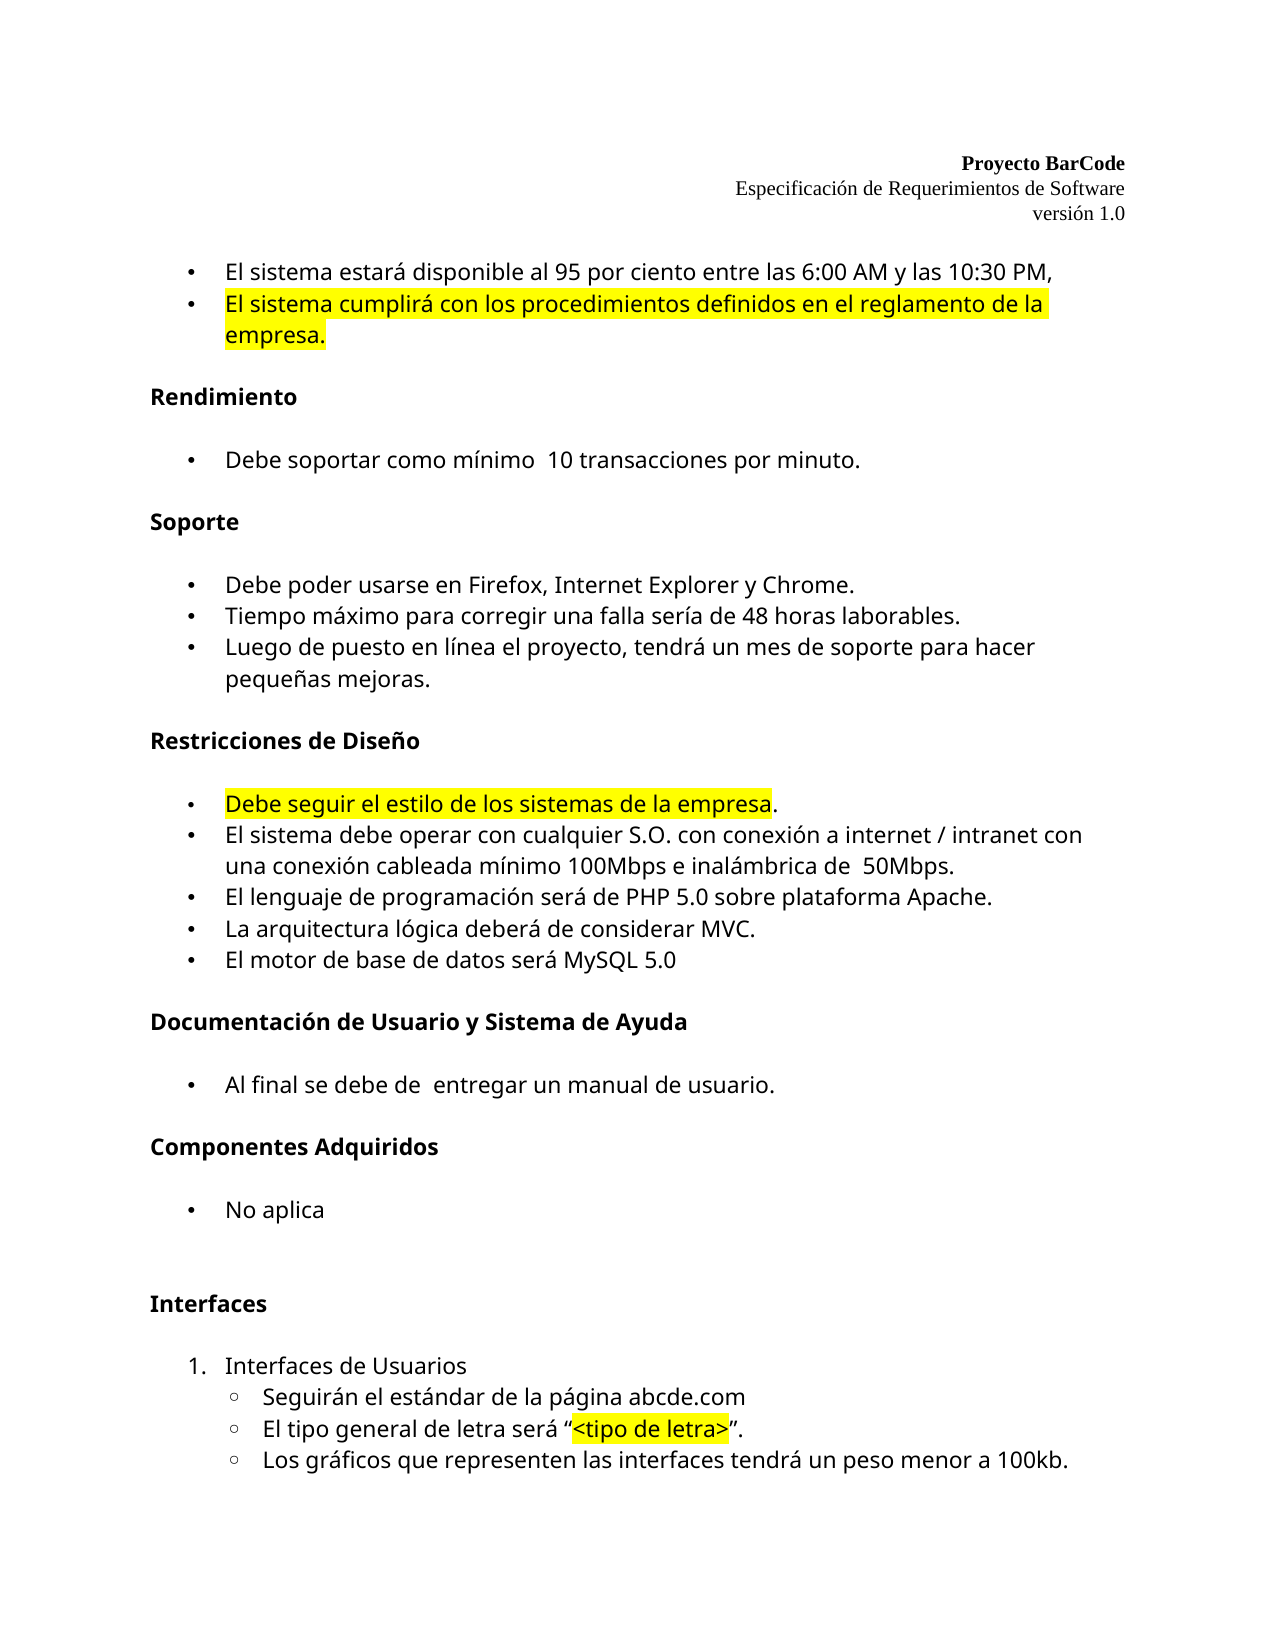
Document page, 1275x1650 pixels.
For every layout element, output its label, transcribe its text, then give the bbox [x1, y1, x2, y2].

text Interfaces [150, 1287, 1125, 1319]
list Tiempo máximo para corregir una falla sería de 48 horas laborables. [187, 600, 1125, 631]
text Restricciones de Diseño [150, 725, 1125, 756]
text Soporte [150, 506, 1125, 537]
list El tipo general de letra será “<tipo de letra>”. [225, 1412, 1125, 1444]
list Luego de puesto en línea el proyecto, tendrá un mes de soporte para hacer pequeñas mejoras. [187, 631, 1125, 694]
list Debe soportar como mínimo 10 transacciones por minuto. [187, 444, 1125, 475]
list El sistema cumplirá con los procedimientos definidos en el reglamento de la empresa. [187, 287, 1125, 350]
list El sistema debe operar con cualquier S.O. con conexión a internet / intranet con una conexión cableada mínimo 100Mbps e inalámbrica de 50Mbps. [187, 819, 1125, 881]
list El sistema estará disponible al 95 por ciento entre las 6:00 AM y las 10:30 PM, [187, 256, 1125, 287]
list No aplica [187, 1194, 1125, 1225]
list El lenguaje de programación será de PHP 5.0 sobre plataforma Apache. [187, 881, 1125, 912]
text Componentes Adquiridos [150, 1131, 1125, 1162]
list Debe seguir el estilo de los sistemas de la empresa. [187, 787, 1125, 819]
list La arquitectura lógica deberá de considerar MVC. [187, 912, 1125, 944]
text Rendimiento [150, 381, 1125, 412]
list Seguirán el estándar de la página abcde.com [225, 1381, 1125, 1412]
list Los gráficos que representen las interfaces tendrá un peso menor a 100kb. [225, 1444, 1125, 1475]
list Debe poder usarse en Firefox, Internet Explorer y Chrome. [187, 569, 1125, 600]
text Documentación de Usuario y Sistema de Ayuda [150, 1006, 1125, 1037]
list El motor de base de datos será MySQL 5.0 [187, 944, 1125, 975]
list Interfaces de Usuarios [187, 1350, 1125, 1381]
list Al final se debe de entregar un manual de usuario. [187, 1069, 1125, 1100]
